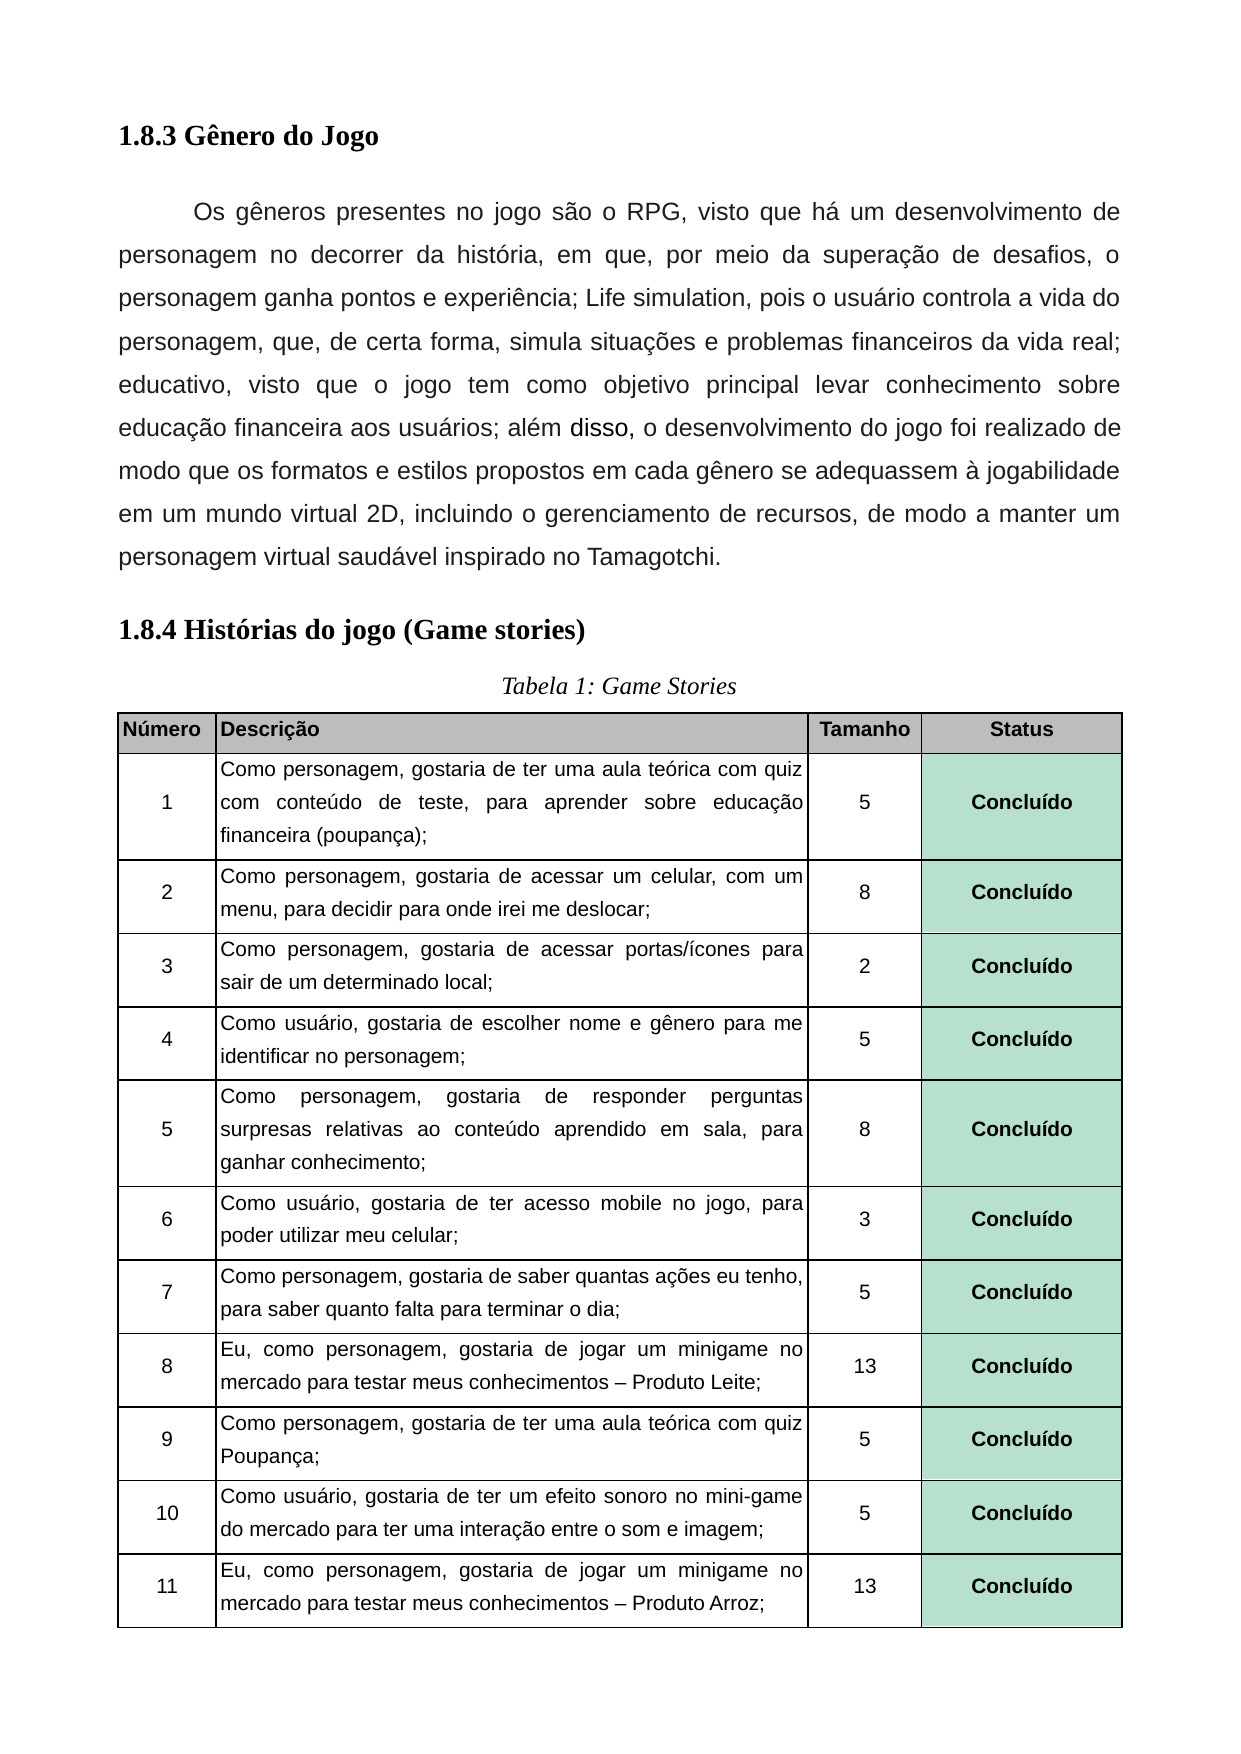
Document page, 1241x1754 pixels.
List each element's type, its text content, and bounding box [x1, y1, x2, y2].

table_header Número [119, 714, 215, 753]
table_cell 3 [119, 934, 215, 1006]
table_cell 5 [809, 1008, 921, 1079]
table_cell Concluído [922, 1187, 1121, 1259]
table_cell 9 [119, 1408, 215, 1479]
subtitle 1.8.3 Gênero do Jogo [118, 118, 1122, 152]
table_cell Concluído [922, 1555, 1121, 1626]
table_cell 2 [119, 861, 215, 932]
table_cell 5 [809, 1261, 921, 1333]
table_cell 11 [119, 1555, 215, 1626]
table_cell 6 [119, 1187, 215, 1259]
table_header Descrição [217, 714, 807, 753]
table_cell Concluído [922, 1081, 1121, 1186]
table_cell 4 [119, 1008, 215, 1079]
table_cell Como personagem, gostaria de acessar portas/ícones para sair de um determinado local; [217, 934, 807, 1006]
text Tabela 1: Game Stories [118, 671, 1122, 700]
table_cell Como usuário, gostaria de ter um efeito sonoro no mini-game do mercado para ter uma interação entre o som e imagem; [217, 1481, 807, 1553]
table_cell 7 [119, 1261, 215, 1333]
table_cell 1 [119, 754, 215, 859]
table_cell Concluído [922, 754, 1121, 859]
table_cell Como usuário, gostaria de escolher nome e gênero para me identificar no personagem; [217, 1008, 807, 1079]
table_cell 5 [809, 754, 921, 859]
table_cell 5 [809, 1408, 921, 1479]
table_cell Concluído [922, 1261, 1121, 1333]
table_cell 13 [809, 1555, 921, 1626]
table_header Status [922, 714, 1121, 753]
table_cell 5 [119, 1081, 215, 1186]
table_header Tamanho [809, 714, 921, 753]
table_cell Concluído [922, 1481, 1121, 1553]
table_cell Concluído [922, 1334, 1121, 1406]
subtitle 1.8.4 Histórias do jogo (Game stories) [118, 612, 1122, 646]
table_cell Como personagem, gostaria de ter uma aula teórica com quiz com conteúdo de teste, para aprender sobre educação financeira (poupança); [217, 754, 807, 859]
table_cell 2 [809, 934, 921, 1006]
text Os gêneros presentes no jogo são o RPG, visto que há um desenvolvimento de personagem no decorrer da história, em que, por meio da superação de desafios, o personagem ganha pontos e experiência; Life simulation, pois o usuário controla a vida do personagem, que, de certa forma, simula situações e problemas financeiros da vida real; educativo, visto que o jogo tem como objetivo principal levar conhecimento sobre educação financeira aos usuários; além disso, o desenvolvimento do jogo foi realizado de modo que os formatos e estilos propostos em cada gênero se adequassem à jogabilidade em um mundo virtual 2D, incluindo o gerenciamento de recursos, de modo a manter um personagem virtual saudável inspirado no Tamagotchi. [118, 197, 1122, 571]
table_cell Como personagem, gostaria de ter uma aula teórica com quiz Poupança; [217, 1408, 807, 1479]
table_cell Eu, como personagem, gostaria de jogar um minigame no mercado para testar meus conhecimentos – Produto Arroz; [217, 1555, 807, 1626]
table_cell Como personagem, gostaria de acessar um celular, com um menu, para decidir para onde irei me deslocar; [217, 861, 807, 932]
table_cell Eu, como personagem, gostaria de jogar um minigame no mercado para testar meus conhecimentos – Produto Leite; [217, 1334, 807, 1406]
table_cell Como usuário, gostaria de ter acesso mobile no jogo, para poder utilizar meu celular; [217, 1187, 807, 1259]
table_cell Como personagem, gostaria de saber quantas ações eu tenho, para saber quanto falta para terminar o dia; [217, 1261, 807, 1333]
table_cell 8 [809, 1081, 921, 1186]
table_cell 8 [119, 1334, 215, 1406]
table_cell 8 [809, 861, 921, 932]
table_cell Concluído [922, 1408, 1121, 1479]
table_cell 3 [809, 1187, 921, 1259]
table_cell 13 [809, 1334, 921, 1406]
table_cell Como personagem, gostaria de responder perguntas surpresas relativas ao conteúdo aprendido em sala, para ganhar conhecimento; [217, 1081, 807, 1186]
table_cell 10 [119, 1481, 215, 1553]
table_cell Concluído [922, 934, 1121, 1006]
table_cell Concluído [922, 861, 1121, 932]
table_cell 5 [809, 1481, 921, 1553]
table_cell Concluído [922, 1008, 1121, 1079]
